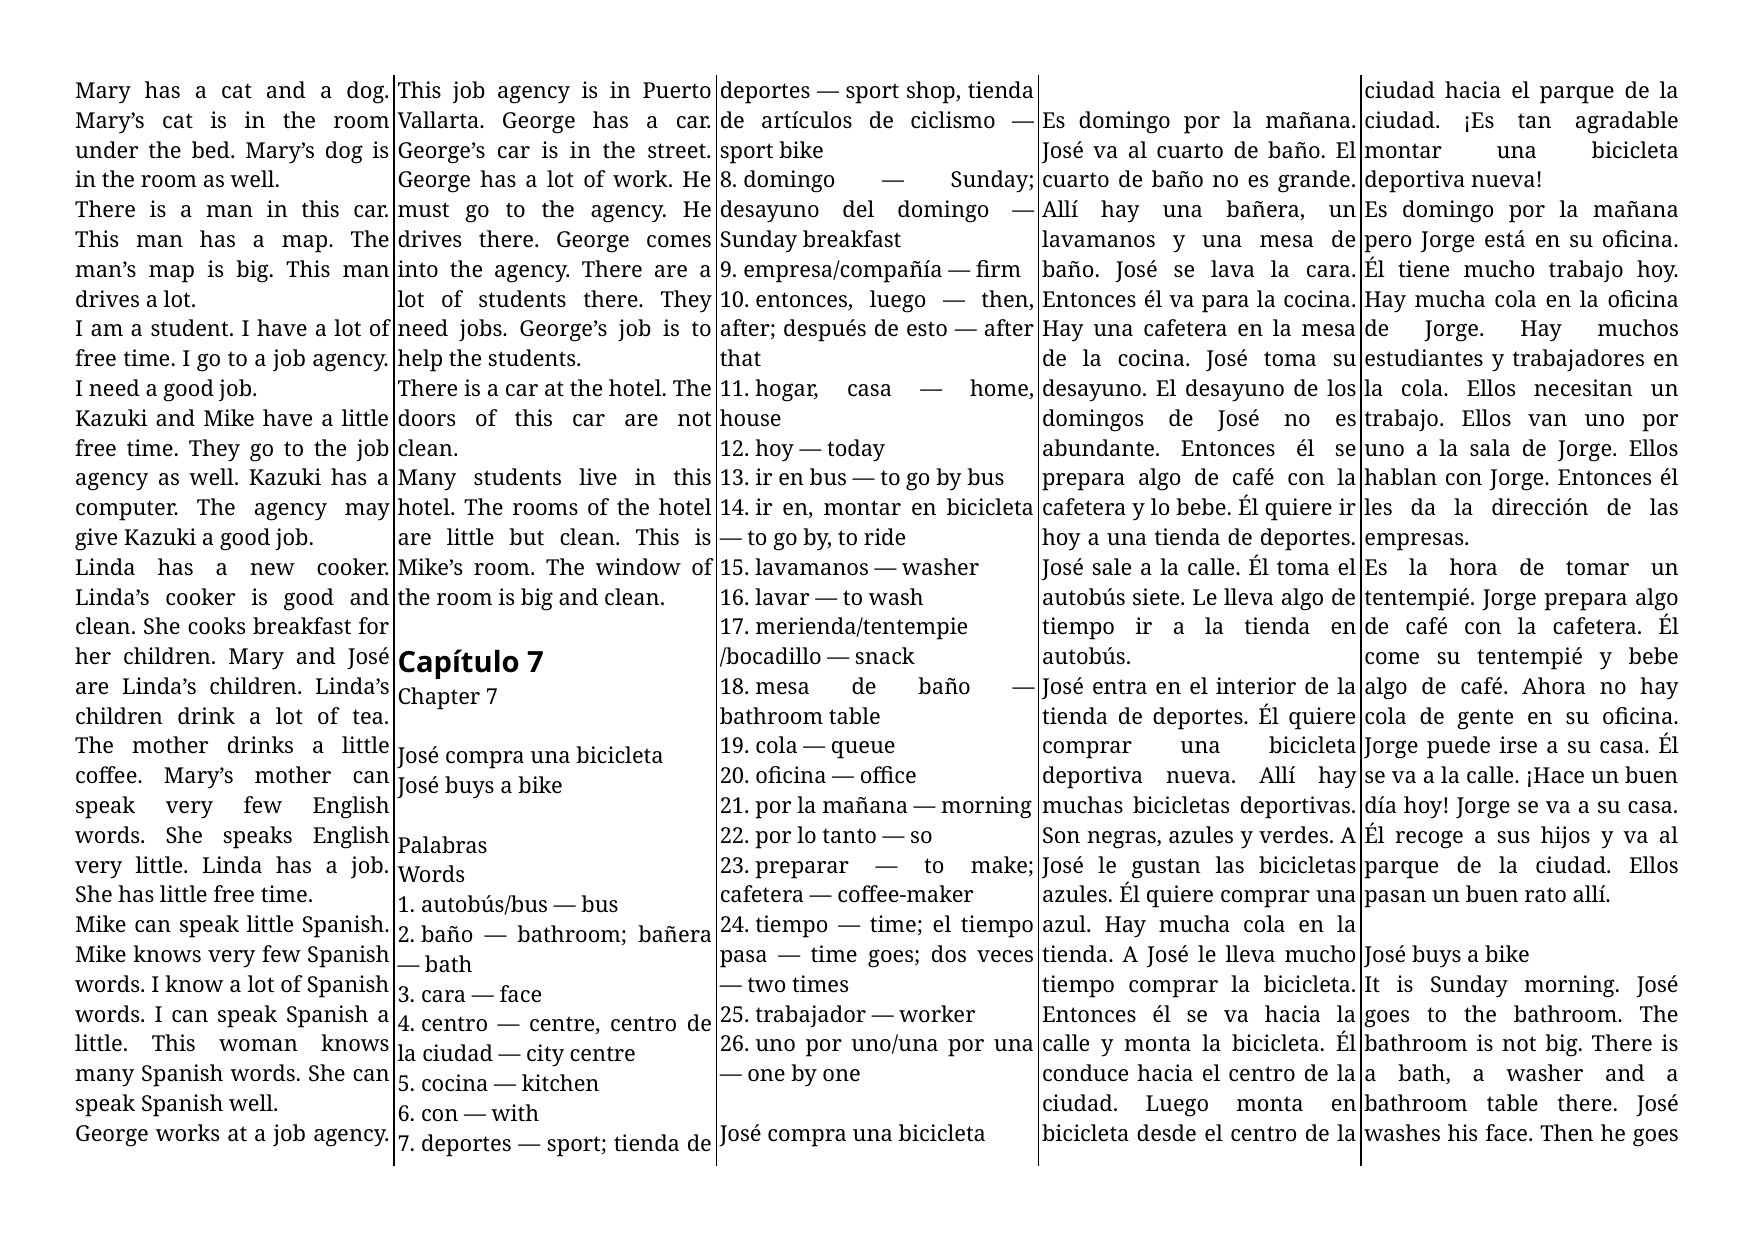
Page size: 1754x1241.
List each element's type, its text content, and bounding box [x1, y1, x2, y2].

text 15. lavamanos — washer [719, 552, 1034, 581]
text It is Sunday morning. José goes to the bathroom. The bathroom is not big. There is a bath, a washer and a bathroom table there. José washes his face. Then he goes [1364, 969, 1679, 1147]
text Kazuki and Mike have a little free time. They go to the job agency as well. Kazuki has a computer. The agency may give Kazuki a good job. [75, 403, 390, 552]
text 19. cola — queue [719, 730, 1034, 760]
text There is a car at the hotel. The doors of this car are not clean. [397, 373, 712, 462]
text 21. por la mañana — morning [719, 790, 1034, 820]
text José buys a bike [1364, 939, 1679, 969]
text This job agency is in Puerto Vallarta. George has a car. George’s car is in the street. George has a lot of work. He must go to the agency. He drives there. George comes into the agency. There are a lot of students there. They need jobs. George’s job is to help the students. [397, 75, 712, 373]
text Linda has a new cooker. Linda’s cooker is good and clean. She cooks breakfast for her children. Mary and José are Linda’s children. Linda’s children drink a lot of tea. The mother drinks a little coffee. Mary’s mother can speak very few English words. She speaks English very little. Linda has a job. She has little free time. [75, 552, 390, 909]
text 14. ir en, montar en bicicleta — to go by, to ride [719, 492, 1034, 552]
text 4. centro — centre, centro de la ciudad — city centre [397, 1008, 712, 1068]
text 1. autobús/bus — bus [397, 889, 712, 919]
text 12. hoy — today [719, 432, 1034, 462]
text José compra una bicicleta [719, 1118, 1034, 1147]
text 9. empresa/compañía — firm [719, 254, 1034, 283]
text 3. cara — face [397, 979, 712, 1008]
text 13. ir en bus — to go by bus [719, 462, 1034, 492]
text I am a student. I have a lot of free time. I go to a job agency. I need a good job. [75, 313, 390, 403]
text Chapter 7 [397, 681, 712, 711]
text 16. lavar — to wash [719, 581, 1034, 611]
text 18. mesa de baño — bathroom table [719, 671, 1034, 730]
text Many students live in this hotel. The rooms of the hotel are little but clean. This is Mike’s room. The window of the room is big and clean. [397, 462, 712, 611]
text Palabras [397, 830, 712, 859]
text Es domingo por la mañana pero Jorge está en su oficina. Él tiene mucho trabajo hoy. Hay mucha cola en la oficina de Jorge. Hay muchos estudiantes y trabajadores en la cola. Ellos necesitan un trabajo. Ellos van uno por uno a la sala de Jorge. Ellos hablan con Jorge. Entonces él les da la dirección de las empresas. [1364, 194, 1679, 552]
text George works at a job agency. [75, 1118, 390, 1147]
text 2. baño — bathroom; bañera — bath [397, 919, 712, 979]
text 10. entonces, luego — then, after; después de esto — after that [719, 283, 1034, 373]
text 5. cocina — kitchen [397, 1068, 712, 1098]
subtitle Capítulo 7 [397, 641, 712, 681]
text Es la hora de tomar un tentempié. Jorge prepara algo de café con la cafetera. Él come su tentempié y bebe algo de café. Ahora no hay cola de gente en su oficina. Jorge puede irse a su casa. Él se va a la calle. ¡Hace un buen día hoy! Jorge se va a su casa. Él recoge a sus hijos y va al parque de la ciudad. Ellos pasan un buen rato allí. [1364, 552, 1679, 909]
text Mike can speak little Spanish. Mike knows very few Spanish words. I know a lot of Spanish words. I can speak Spanish a little. This woman knows many Spanish words. She can speak Spanish well. [75, 909, 390, 1118]
text 23. preparar — to make; cafetera — coffee-maker [719, 849, 1034, 909]
text 6. con — with [397, 1098, 712, 1128]
text 17. merienda/tentempie /bocadillo — snack [719, 611, 1034, 671]
text 25. trabajador — worker [719, 998, 1034, 1028]
text 26. uno por uno/una por una — one by one [719, 1028, 1034, 1088]
text 22. por lo tanto — so [719, 820, 1034, 849]
text deportes — sport shop, tienda de artículos de ciclismo — sport bike [719, 75, 1034, 164]
text José compra una bicicleta [397, 740, 712, 770]
text ciudad hacia el parque de la ciudad. ¡Es tan agradable montar una bicicleta deportiva nueva! [1364, 75, 1679, 194]
text Words [397, 859, 712, 889]
text Mary has a cat and a dog. Mary’s cat is in the room under the bed. Mary’s dog is in the room as well. [75, 75, 390, 194]
text 24. tiempo — time; el tiempo pasa — time goes; dos veces — two times [719, 909, 1034, 998]
text José buys a bike [397, 770, 712, 800]
text There is a man in this car. This man has a map. The man’s map is big. This man drives a lot. [75, 194, 390, 313]
text 8. domingo — Sunday; desayuno del domingo — Sunday breakfast [719, 164, 1034, 254]
text 11. hogar, casa — home, house [719, 373, 1034, 432]
text 7. deportes — sport; tienda de [397, 1128, 712, 1157]
text Es domingo por la mañana. José va al cuarto de baño. El cuarto de baño no es grande. Allí hay una bañera, un lavamanos y una mesa de baño. José se lava la cara. Entonces él va para la cocina. Hay una cafetera en la mesa de la cocina. José toma su desayuno. El desayuno de los domingos de José no es abundante. Entonces él se prepara algo de café con la cafetera y lo bebe. Él quiere ir hoy a una tienda de deportes. José sale a la calle. Él toma el autobús siete. Le lleva algo de tiempo ir a la tienda en autobús. [1042, 105, 1357, 671]
text José entra en el interior de la tienda de deportes. Él quiere comprar una bicicleta deportiva nueva. Allí hay muchas bicicletas deportivas. Son negras, azules y verdes. A José le gustan las bicicletas azules. Él quiere comprar una azul. Hay mucha cola en la tienda. A José le lleva mucho tiempo comprar la bicicleta. Entonces él se va hacia la calle y monta la bicicleta. Él conduce hacia el centro de la ciudad. Luego monta en bicicleta desde el centro de la [1042, 671, 1357, 1147]
text 20. oficina — office [719, 760, 1034, 790]
